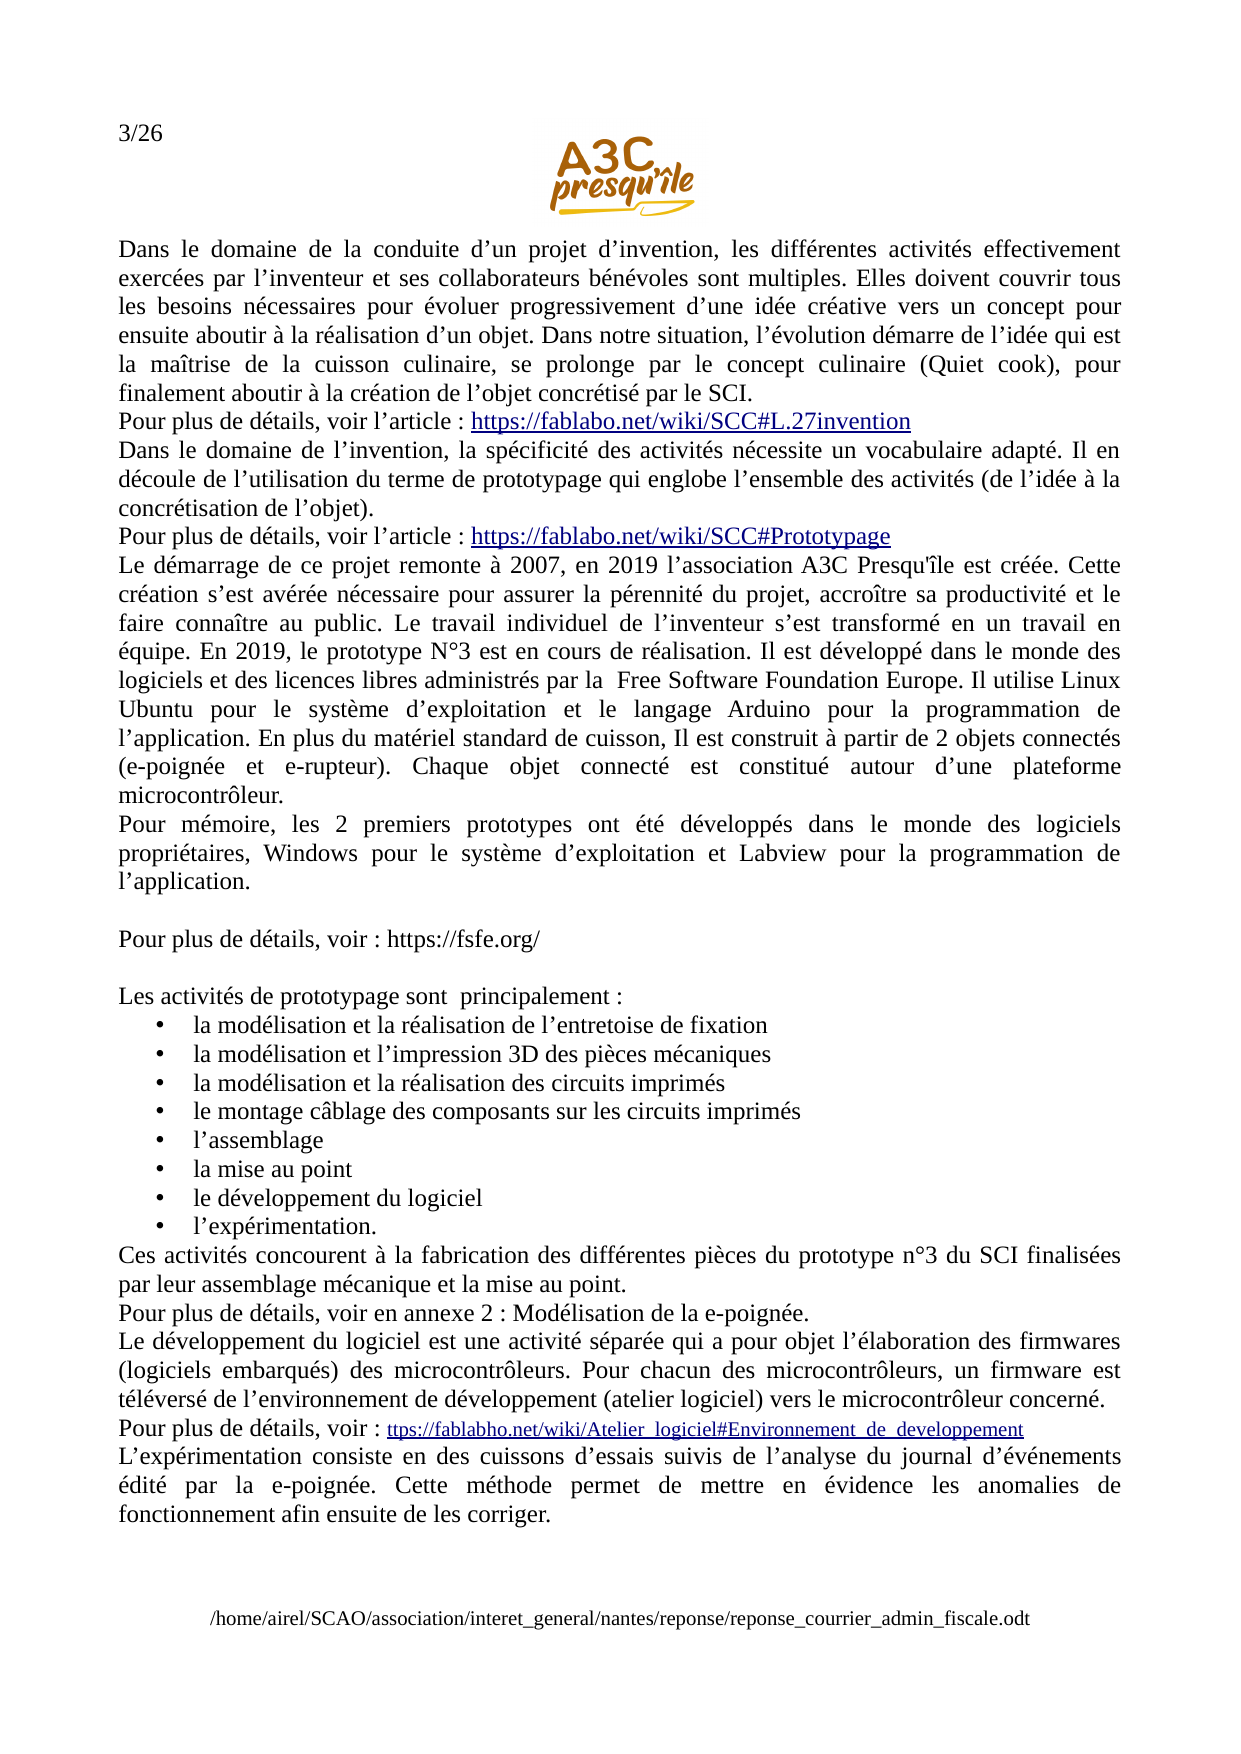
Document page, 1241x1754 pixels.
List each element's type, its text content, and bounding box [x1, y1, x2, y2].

text Pour mémoire, les 2 premiers prototypes ont été développés dans le monde des logiciels propriétaires, Windows pour le système d’exploitation et Labview pour la programmation de l’application. [118, 809, 1122, 895]
text Dans le domaine de la conduite d’un projet d’invention, les différentes activités effectivement exercées par l’inventeur et ses collaborateurs bénévoles sont multiples. Elles doivent couvrir tous les besoins nécessaires pour évoluer progressivement d’une idée créative vers un concept pour ensuite aboutir à la réalisation d’un objet. Dans notre situation, l’évolution démarre de l’idée qui est la maîtrise de la cuisson culinaire, se prolonge par le concept culinaire (Quiet cook), pour finalement aboutir à la création de l’objet concrétisé par le SCI. [118, 234, 1122, 406]
text Les activités de prototypage sont principalement : [118, 981, 1122, 1010]
list la modélisation et la réalisation de l’entretoise de fixation [156, 1010, 1122, 1039]
list le développement du logiciel [156, 1183, 1122, 1211]
list la mise au point [156, 1154, 1122, 1183]
list la modélisation et la réalisation des circuits imprimés [156, 1068, 1122, 1096]
text Ces activités concourent à la fabrication des différentes pièces du prototype n°3 du SCI finalisées par leur assemblage mécanique et la mise au point. [118, 1240, 1122, 1298]
text Le démarrage de ce projet remonte à 2007, en 2019 l’association A3C Presqu'île est créée. Cette création s’est avérée nécessaire pour assurer la pérennité du projet, accroître sa productivité et le faire connaître au public. Le travail individuel de l’inventeur s’est transformé en un travail en équipe. En 2019, le prototype N°3 est en cours de réalisation. Il est développé dans le monde des logiciels et des licences libres administrés par la Free Software Foundation Europe. Il utilise Linux Ubuntu pour le système d’exploitation et le langage Arduino pour la programmation de l’application. En plus du matériel standard de cuisson, Il est construit à partir de 2 objets connectés (e-poignée et e-rupteur). Chaque objet connecté est constitué autour d’une plateforme microcontrôleur. [118, 550, 1122, 809]
text L’expérimentation consiste en des cuissons d’essais suivis de l’analyse du journal d’événements édité par la e-poignée. Cette méthode permet de mettre en évidence les anomalies de fonctionnement afin ensuite de les corriger. [118, 1441, 1122, 1528]
list l’expérimentation. [156, 1211, 1122, 1240]
picture [531, 118, 709, 227]
text Pour plus de détails, voir : https://fsfe.org/ [118, 924, 1122, 953]
list la modélisation et l’impression 3D des pièces mécaniques [156, 1039, 1122, 1068]
text Dans le domaine de l’invention, la spécificité des activités nécessite un vocabulaire adapté. Il en découle de l’utilisation du terme de prototypage qui englobe l’ensemble des activités (de l’idée à la concrétisation de l’objet). [118, 435, 1122, 521]
list le montage câblage des composants sur les circuits imprimés [156, 1096, 1122, 1125]
text Pour plus de détails, voir l’article : https://fablabo.net/wiki/SCC#Prototypage [118, 521, 1122, 550]
text Pour plus de détails, voir l’article : https://fablabo.net/wiki/SCC#L.27invention [118, 406, 1122, 435]
text Le développement du logiciel est une activité séparée qui a pour objet l’élaboration des firmwares (logiciels embarqués) des microcontrôleurs. Pour chacun des microcontrôleurs, un firmware est téléversé de l’environnement de développement (atelier logiciel) vers le microcontrôleur concerné. [118, 1326, 1122, 1413]
list l’assemblage [156, 1125, 1122, 1154]
text Pour plus de détails, voir en annexe 2 : Modélisation de la e-poignée. [118, 1298, 1122, 1326]
text Pour plus de détails, voir : ttps://fablabho.net/wiki/Atelier_logiciel#Environnement_de_developpement [118, 1413, 1122, 1441]
